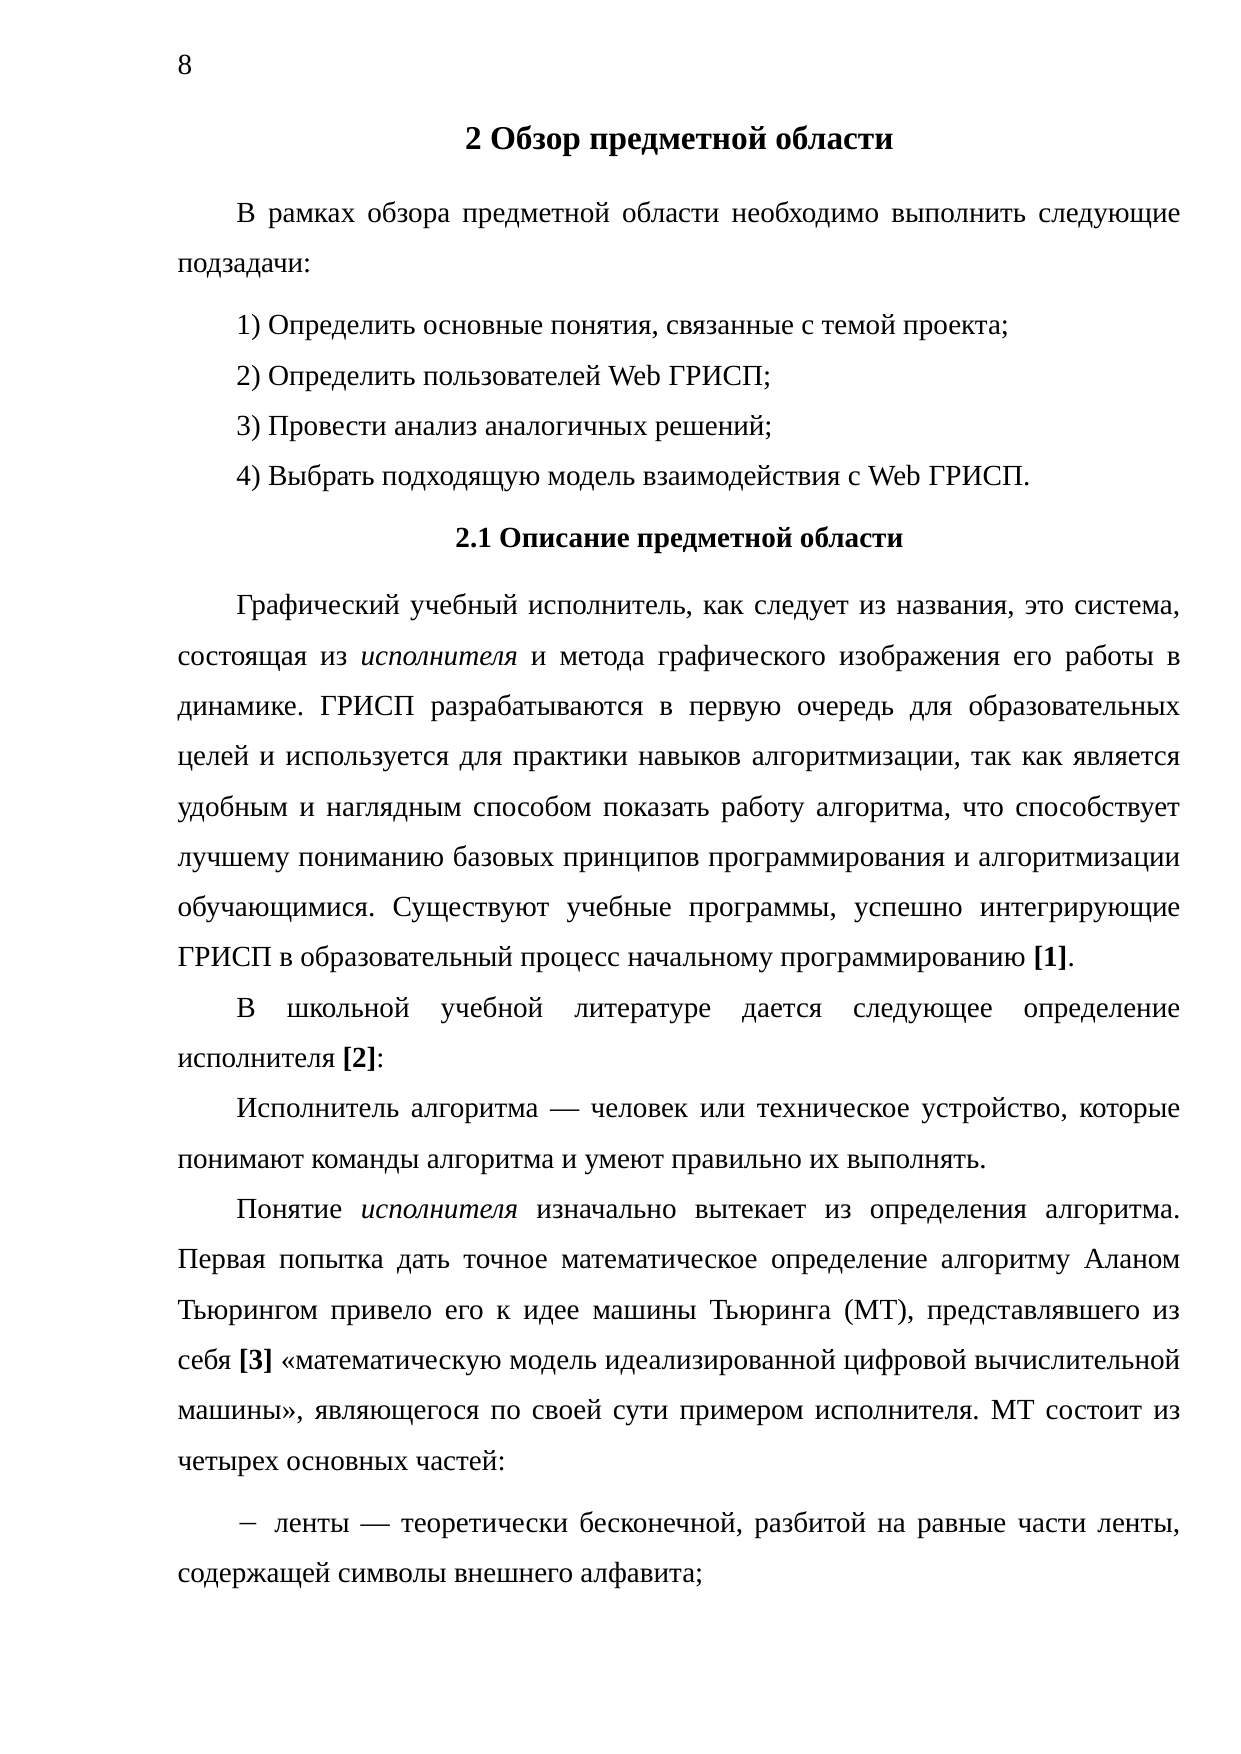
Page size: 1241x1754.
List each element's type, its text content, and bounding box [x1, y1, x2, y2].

text Графический учебный исполнитель, как следует из названия, это система, состоящая из исполнителя и метода графического изображения его работы в динамике. ГРИСП разрабатываются в первую очередь для образовательных целей и используется для практики навыков алгоритмизации, так как является удобным и наглядным способом показать работу алгоритма, что способствует лучшему пониманию базовых принципов программирования и алгоритмизации обучающимися. Существуют учебные программы, успешно интегрирующие ГРИСП в образовательный процесс начальному программированию [1]. [177, 587, 1181, 973]
text В школьной учебной литературе дается следующее определение исполнителя [2]: [177, 990, 1181, 1074]
subtitle Обзор предметной области [177, 118, 1181, 157]
text Понятие исполнителя изначально вытекает из определения алгоритма. Первая попытка дать точное математическое определение алгоритму Аланом Тьюрингом привело его к идее машины Тьюринга (МТ), представлявшего из себя [3] «математическую модель идеализированной цифровой вычислительной машины», являющегося по своей сути примером исполнителя. МТ состоит из четырех основных частей: [177, 1191, 1181, 1476]
text Исполнитель алгоритма — человек или техническое устройство, которые понимают команды алгоритма и умеют правильно их выполнять. [177, 1091, 1181, 1174]
list Выбрать подходящую модель взаимодействия с Web ГРИСП. [177, 458, 1181, 492]
list Определить пользователей Web ГРИСП; [177, 358, 1181, 391]
list ленты — теоретически бесконечной, разбитой на равные части ленты, содержащей символы внешнего алфавита; [177, 1505, 1181, 1589]
list Провести анализ аналогичных решений; [177, 408, 1181, 441]
subtitle Описание предметной области [177, 520, 1181, 554]
text В рамках обзора предметной области необходимо выполнить следующие подзадачи: [177, 195, 1181, 279]
list Определить основные понятия, связанные с темой проекта; [177, 307, 1181, 341]
